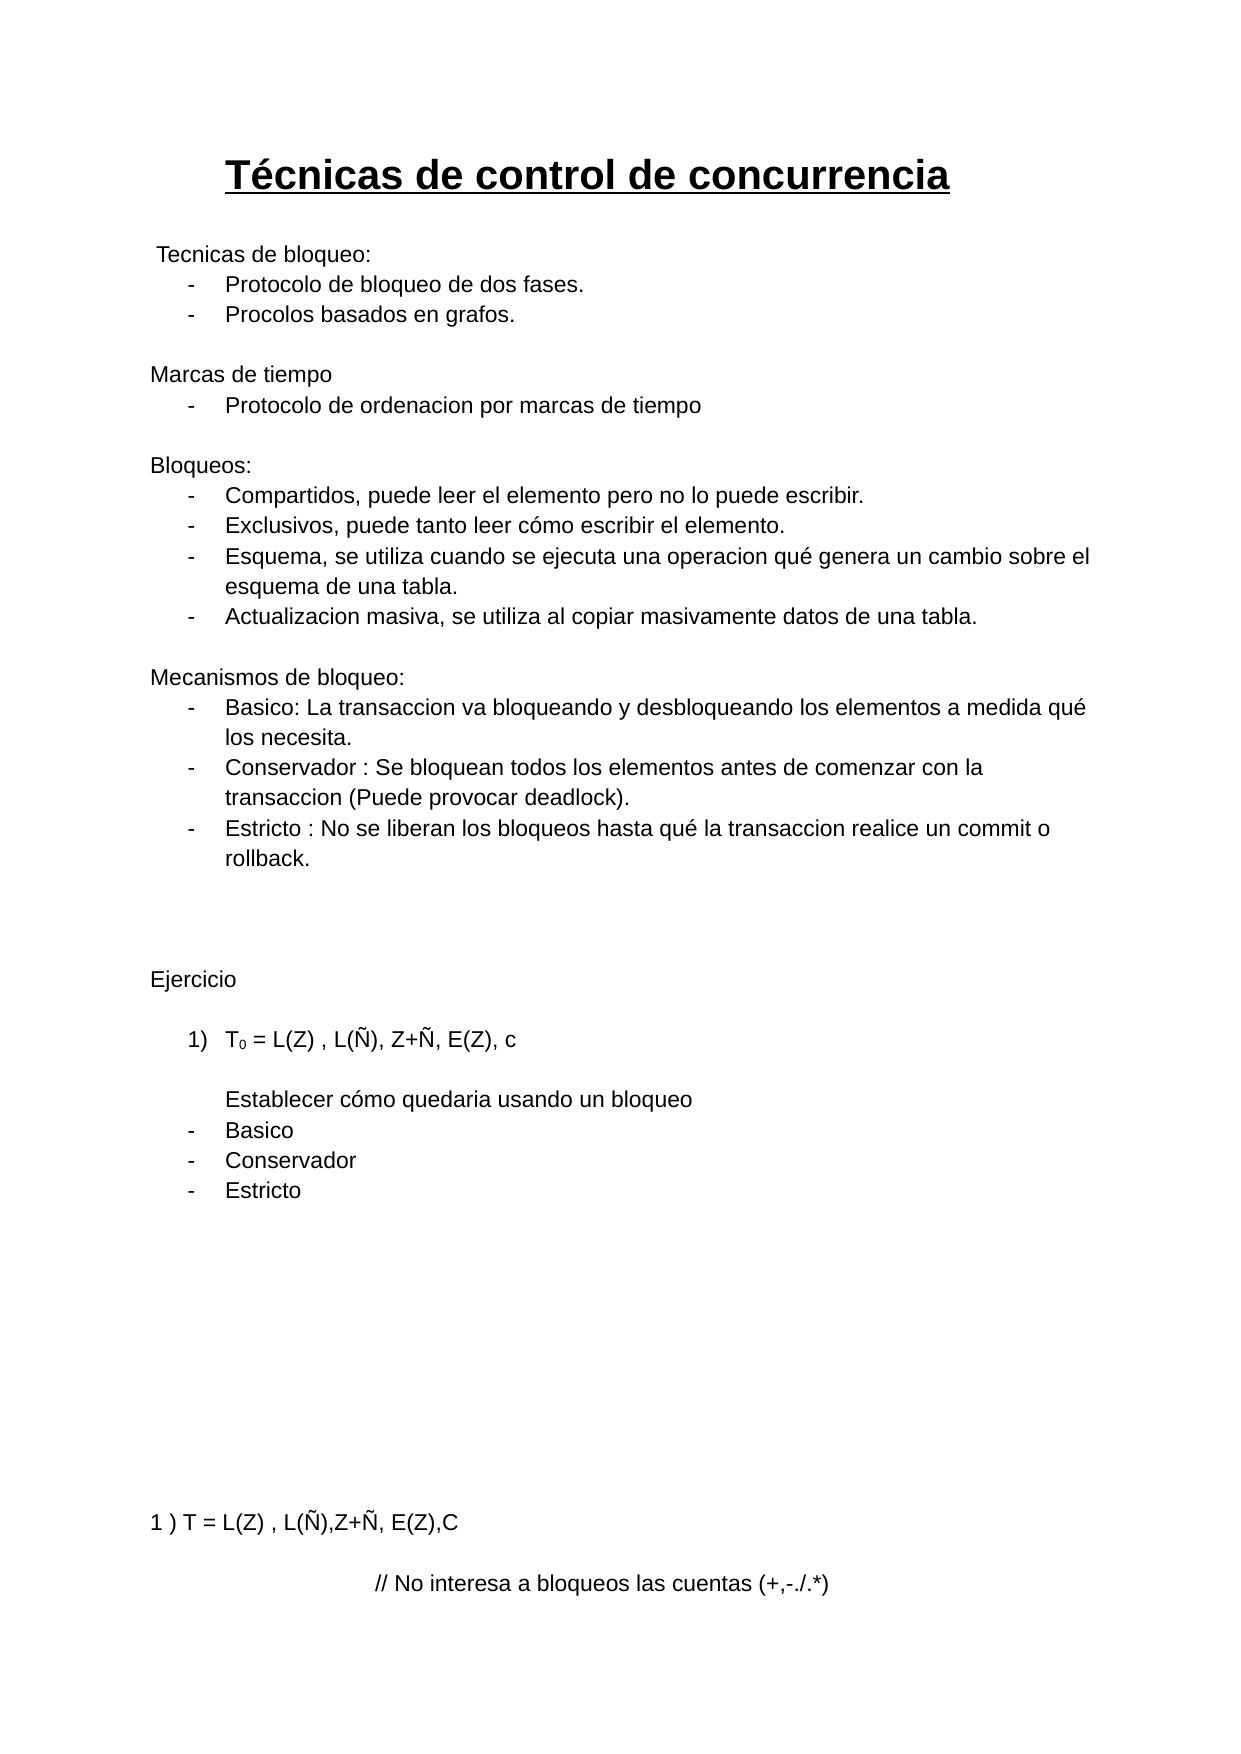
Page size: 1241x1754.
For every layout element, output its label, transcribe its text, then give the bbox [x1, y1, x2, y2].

list Esquema, se utiliza cuando se ejecuta una operacion qué genera un cambio sobre el esquema de una tabla. [187, 543, 1090, 599]
list T0 = L(Z) , L(Ñ), Z+Ñ, E(Z), c [187, 1026, 1090, 1052]
subtitle Técnicas de control de concurrencia [150, 150, 1090, 198]
list Estricto [187, 1177, 1090, 1203]
list Procolos basados en grafos. [187, 301, 1090, 327]
list Protocolo de ordenacion por marcas de tiempo [187, 392, 1090, 418]
list Conservador : Se bloquean todos los elementos antes de comenzar con la transaccion (Puede provocar deadlock). [187, 754, 1090, 811]
text Marcas de tiempo [150, 361, 1090, 388]
list Actualizacion masiva, se utiliza al copiar masivamente datos de una tabla. [187, 603, 1090, 629]
list Estricto : No se liberan los bloqueos hasta qué la transaccion realice un commit o rollback. [187, 814, 1090, 871]
text Tecnicas de bloqueo: [150, 241, 1090, 267]
text Bloqueos: [150, 452, 1090, 478]
text 1 ) T = L(Z) , L(Ñ),Z+Ñ, E(Z),C [150, 1509, 1090, 1536]
text Establecer cómo quedaria usando un bloqueo [150, 1086, 1090, 1113]
list Exclusivos, puede tanto leer cómo escribir el elemento. [187, 512, 1090, 539]
list Conservador [187, 1147, 1090, 1173]
text // No interesa a bloqueos las cuentas (+,-./.*) [300, 1570, 1090, 1596]
list Protocolo de bloqueo de dos fases. [187, 271, 1090, 297]
text Mecanismos de bloqueo: [150, 663, 1090, 690]
list Basico: La transaccion va bloqueando y desbloqueando los elementos a medida qué los necesita. [187, 694, 1090, 750]
list Basico [187, 1117, 1090, 1143]
list Compartidos, puede leer el elemento pero no lo puede escribir. [187, 482, 1090, 509]
text Ejercicio [150, 966, 1090, 992]
